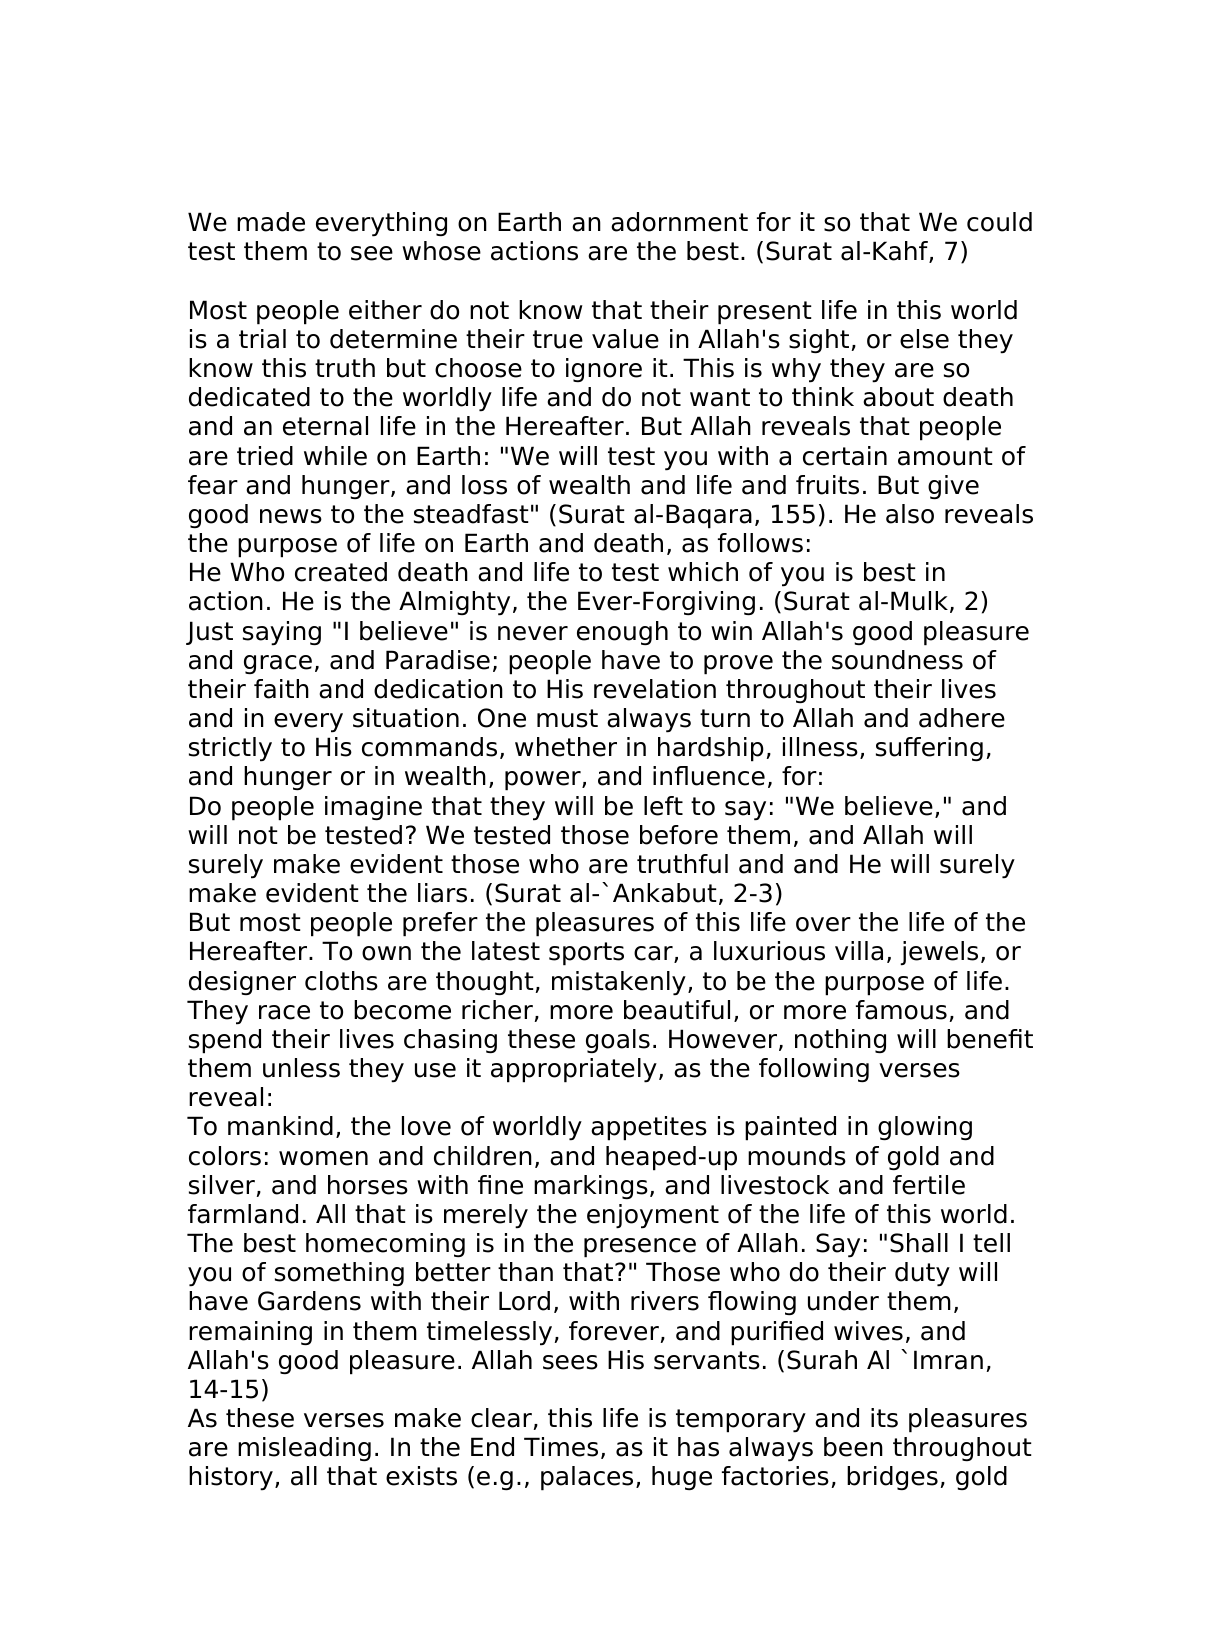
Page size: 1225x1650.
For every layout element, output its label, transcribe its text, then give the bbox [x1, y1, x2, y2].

text Most people either do not know that their present life in this world is a trial to determine their true value in Allah's sight, or else they know this truth but choose to ignore it. This is why they are so dedicated to the worldly life and do not want to think about death and an eternal life in the Hereafter. But Allah reveals that people are tried while on Earth: "We will test you with a certain amount of fear and hunger, and loss of wealth and life and fruits. But give good news to the steadfast" (Surat al-Baqara, 155). He also reveals the purpose of life on Earth and death, as follows: [187, 296, 1037, 558]
text Just saying "I believe" is never enough to win Allah's good pleasure and grace, and Paradise; people have to prove the soundness of their faith and dedication to His revelation throughout their lives and in every situation. One must always turn to Allah and adhere strictly to His commands, whether in hardship, illness, suffering, and hunger or in wealth, power, and influence, for: [187, 617, 1037, 792]
text As these verses make clear, this life is temporary and its pleasures are misleading. In the End Times, as it has always been throughout history, all that exists (e.g., palaces, huge factories, bridges, gold [187, 1404, 1037, 1492]
text To mankind, the love of worldly appetites is painted in glowing colors: women and children, and heaped-up mounds of gold and silver, and horses with fine markings, and livestock and fertile farmland. All that is merely the enjoyment of the life of this world. The best homecoming is in the presence of Allah. Say: "Shall I tell you of something better than that?" Those who do their duty will have Gardens with their Lord, with rivers flowing under them, remaining in them timelessly, forever, and purified wives, and Allah's good pleasure. Allah sees His servants. (Surah Al `Imran, 14-15) [187, 1112, 1037, 1404]
text But most people prefer the pleasures of this life over the life of the Hereafter. To own the latest sports car, a luxurious villa, jewels, or designer cloths are thought, mistakenly, to be the purpose of life. They race to become richer, more beautiful, or more famous, and spend their lives chasing these goals. However, nothing will benefit them unless they use it appropriately, as the following verses reveal: [187, 908, 1037, 1112]
text Do people imagine that they will be left to say: "We believe," and will not be tested? We tested those before them, and Allah will surely make evident those who are truthful and and He will surely make evident the liars. (Surat al-`Ankabut, 2-3) [187, 792, 1037, 908]
text We made everything on Earth an adornment for it so that We could test them to see whose actions are the best. (Surat al-Kahf, 7) [187, 208, 1037, 267]
text He Who created death and life to test which of you is best in action. He is the Almighty, the Ever-Forgiving. (Surat al-Mulk, 2) [187, 558, 1037, 617]
